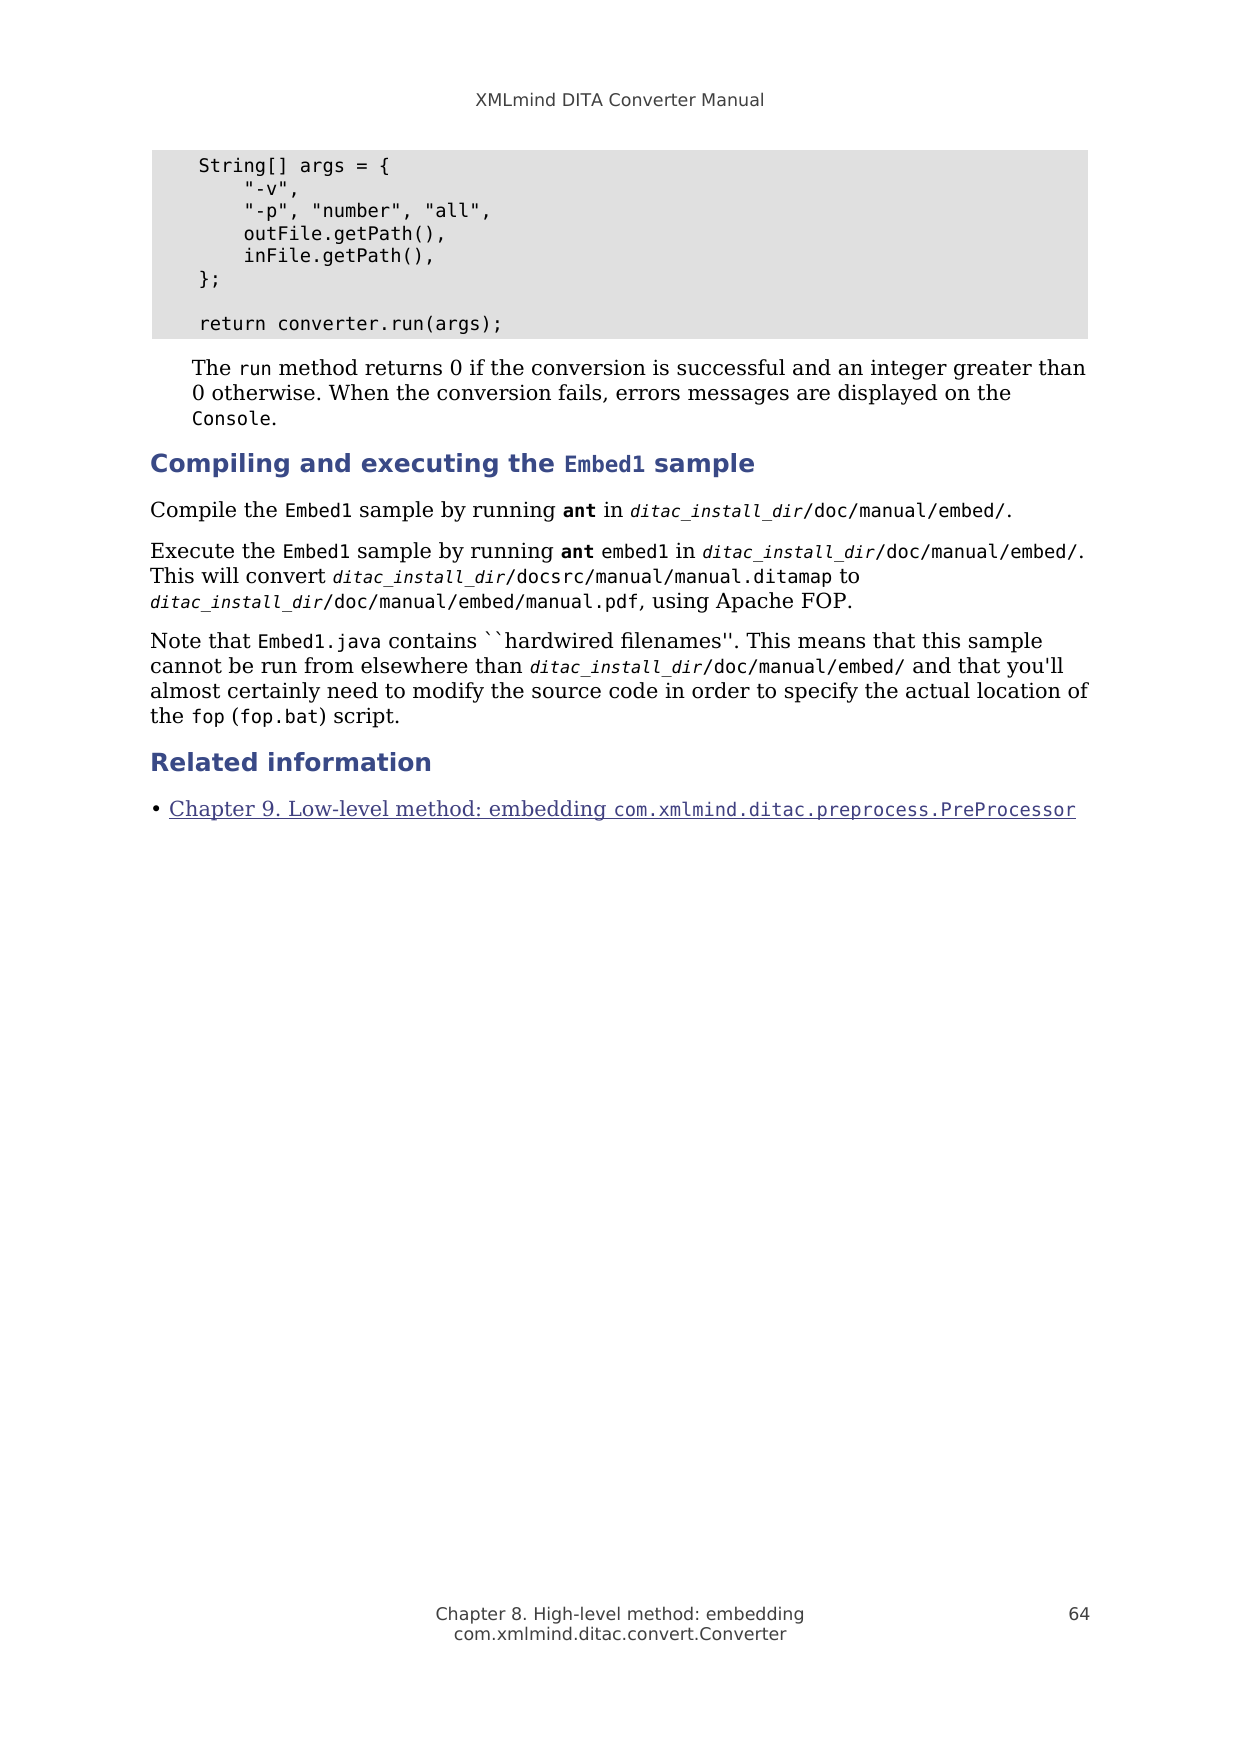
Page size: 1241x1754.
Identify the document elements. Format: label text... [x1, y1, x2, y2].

text • Chapter 9. Low-level method: embedding com.xmlmind.ditac.preprocess.PreProcessor [150, 796, 1090, 821]
text Compile the Embed1 sample by running ant in ditac_install_dir/doc/manual/embed/. [150, 497, 1090, 522]
text Execute the Embed1 sample by running ant embed1 in ditac_install_dir/doc/manual/embed/. This will convert ditac_install_dir/docsrc/manual/manual.ditamap to ditac_install_dir/doc/manual/embed/manual.pdf, using Apache FOP. [150, 538, 1090, 613]
list The run method returns 0 if the conversion is successful and an integer greater than 0 otherwise. When the conversion fails, errors messages are displayed on the Console. [150, 355, 1090, 430]
text Compiling and executing the Embed1 sample [150, 448, 1090, 478]
list String[] args = { "-v", "-p", "number", "all", outFile.getPath(), inFile.getPath(), }; return converter.run(args); [152, 150, 1088, 339]
text Related information [150, 747, 1090, 777]
text Note that Embed1.java contains ``hardwired filenames''. This means that this sample cannot be run from elsewhere than ditac_install_dir/doc/manual/embed/ and that you'll almost certainly need to modify the source code in order to specify the actual location of the fop (fop.bat) script. [150, 628, 1090, 728]
